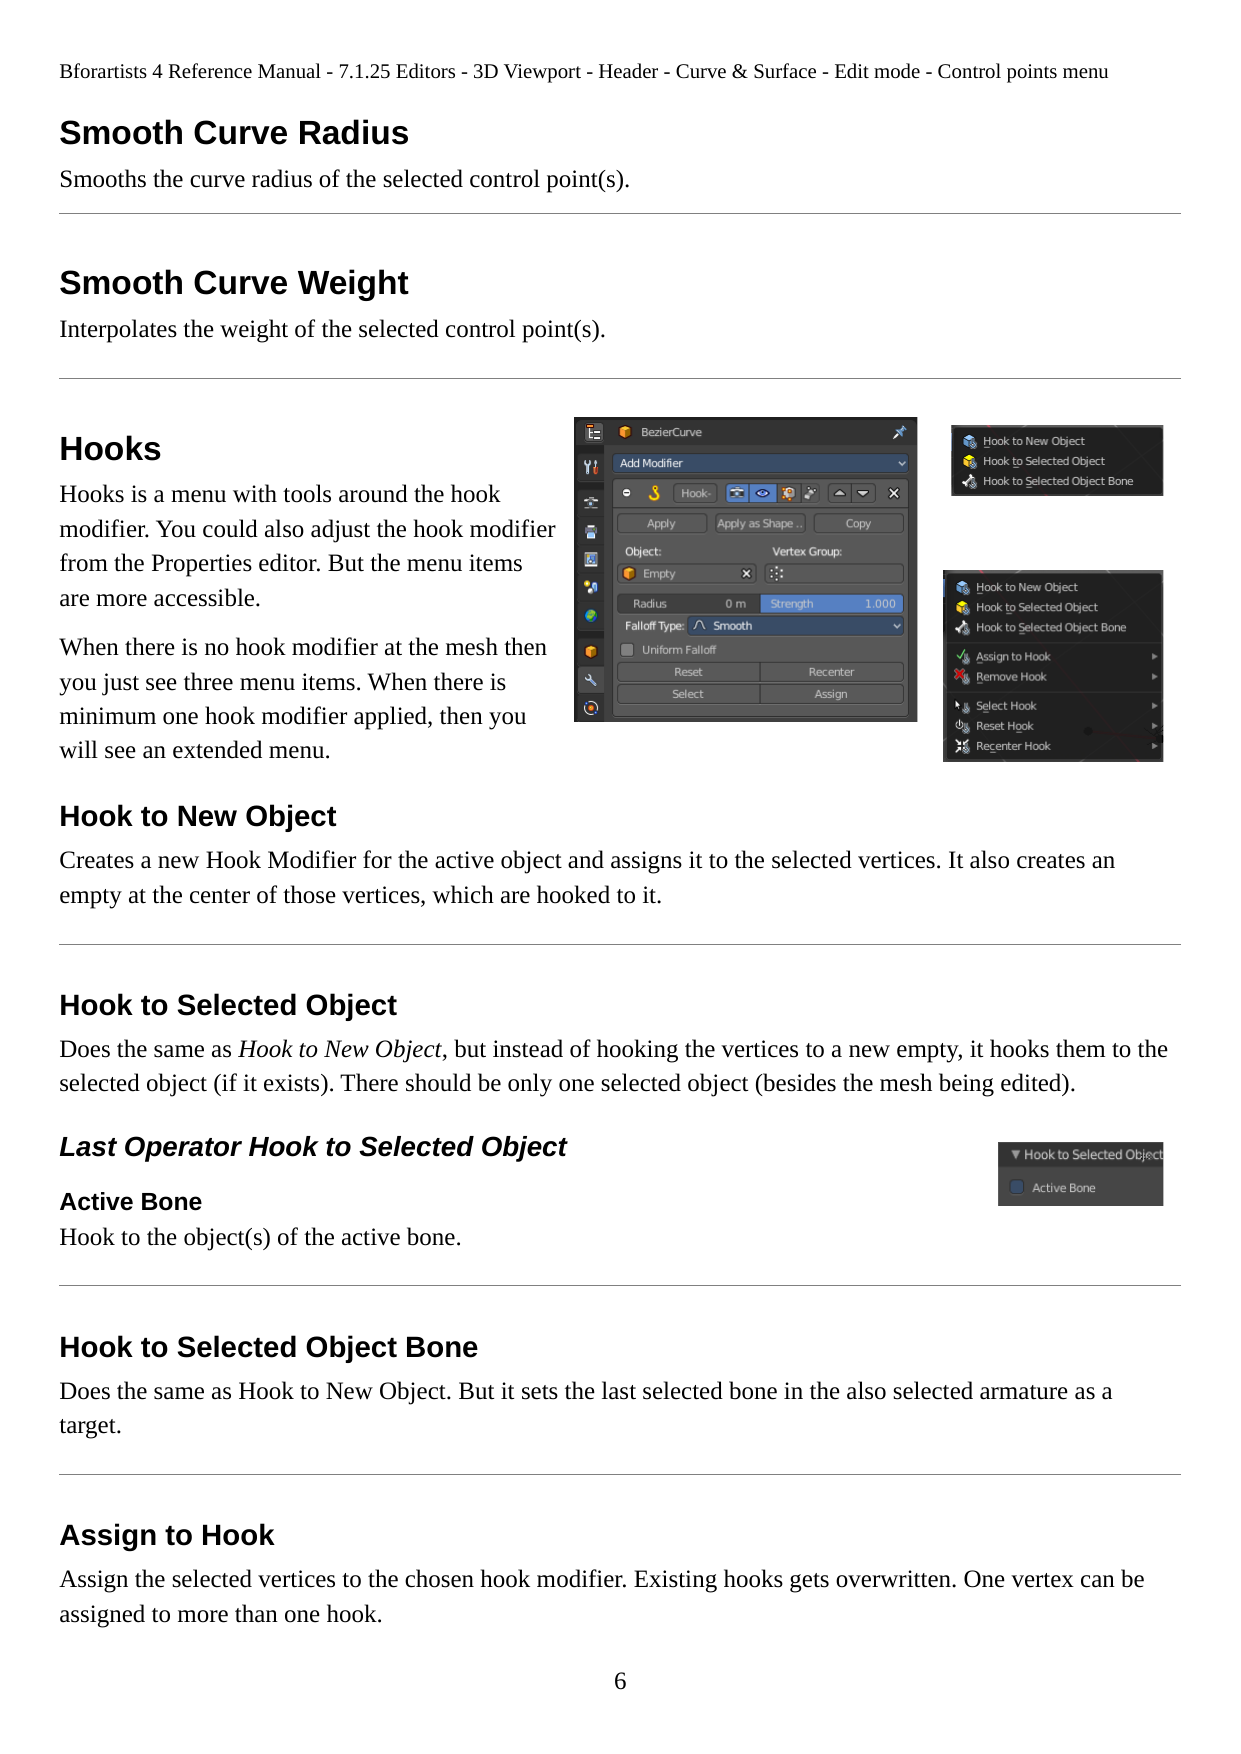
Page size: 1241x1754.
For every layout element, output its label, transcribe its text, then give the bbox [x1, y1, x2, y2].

text Creates a new Hook Modifier for the active object and assigns it to the selected vertices. It also creates an empty at the center of those vertices, which are hooked to it. [59, 845, 1181, 909]
subtitle Active Bone [59, 1187, 1181, 1215]
subtitle [918, 428, 951, 467]
subtitle [1164, 428, 1181, 467]
text Hook to the object(s) of the active bone. [59, 1222, 1181, 1250]
picture [951, 425, 1164, 496]
subtitle Hook to Selected Object [59, 988, 1181, 1021]
subtitle Hook to Selected Object Bone [59, 1329, 1181, 1363]
subtitle Hooks [59, 428, 574, 467]
picture [574, 417, 918, 722]
picture [998, 1142, 1164, 1206]
subtitle Assign to Hook [59, 1518, 1181, 1552]
text When there is no hook modifier at the mesh then you just see three menu items. When there is minimum one hook modifier applied, then you will see an extended menu. [59, 632, 1181, 764]
text Does the same as Hook to New Object, but instead of hooking the vertices to a new empty, it hooks them to the selected object (if it exists). There should be only one selected object (besides the mesh being edited). [59, 1034, 1181, 1097]
text Does the same as Hook to New Object. But it sets the last selected bone in the also selected armature as a target. [59, 1376, 1181, 1439]
subtitle Last Operator Hook to Selected Object [59, 1130, 1181, 1162]
text Interpolates the weight of the selected control point(s). [59, 314, 1181, 343]
text [918, 479, 1181, 612]
text Assign the selected vertices to the chosen hook modifier. Existing hooks gets overwritten. One vertex can be assigned to more than one hook. [59, 1564, 1181, 1627]
subtitle Smooth Curve Radius [59, 113, 1181, 151]
text Hooks is a menu with tools around the hook modifier. You could also adjust the hook modifier from the Properties editor. But the menu items are more accessible. [59, 479, 574, 612]
text Smooths the curve radius of the selected control point(s). [59, 164, 1181, 192]
subtitle Smooth Curve Weight [59, 263, 1181, 302]
picture [943, 570, 1164, 762]
subtitle Hook to New Object [59, 799, 1181, 833]
